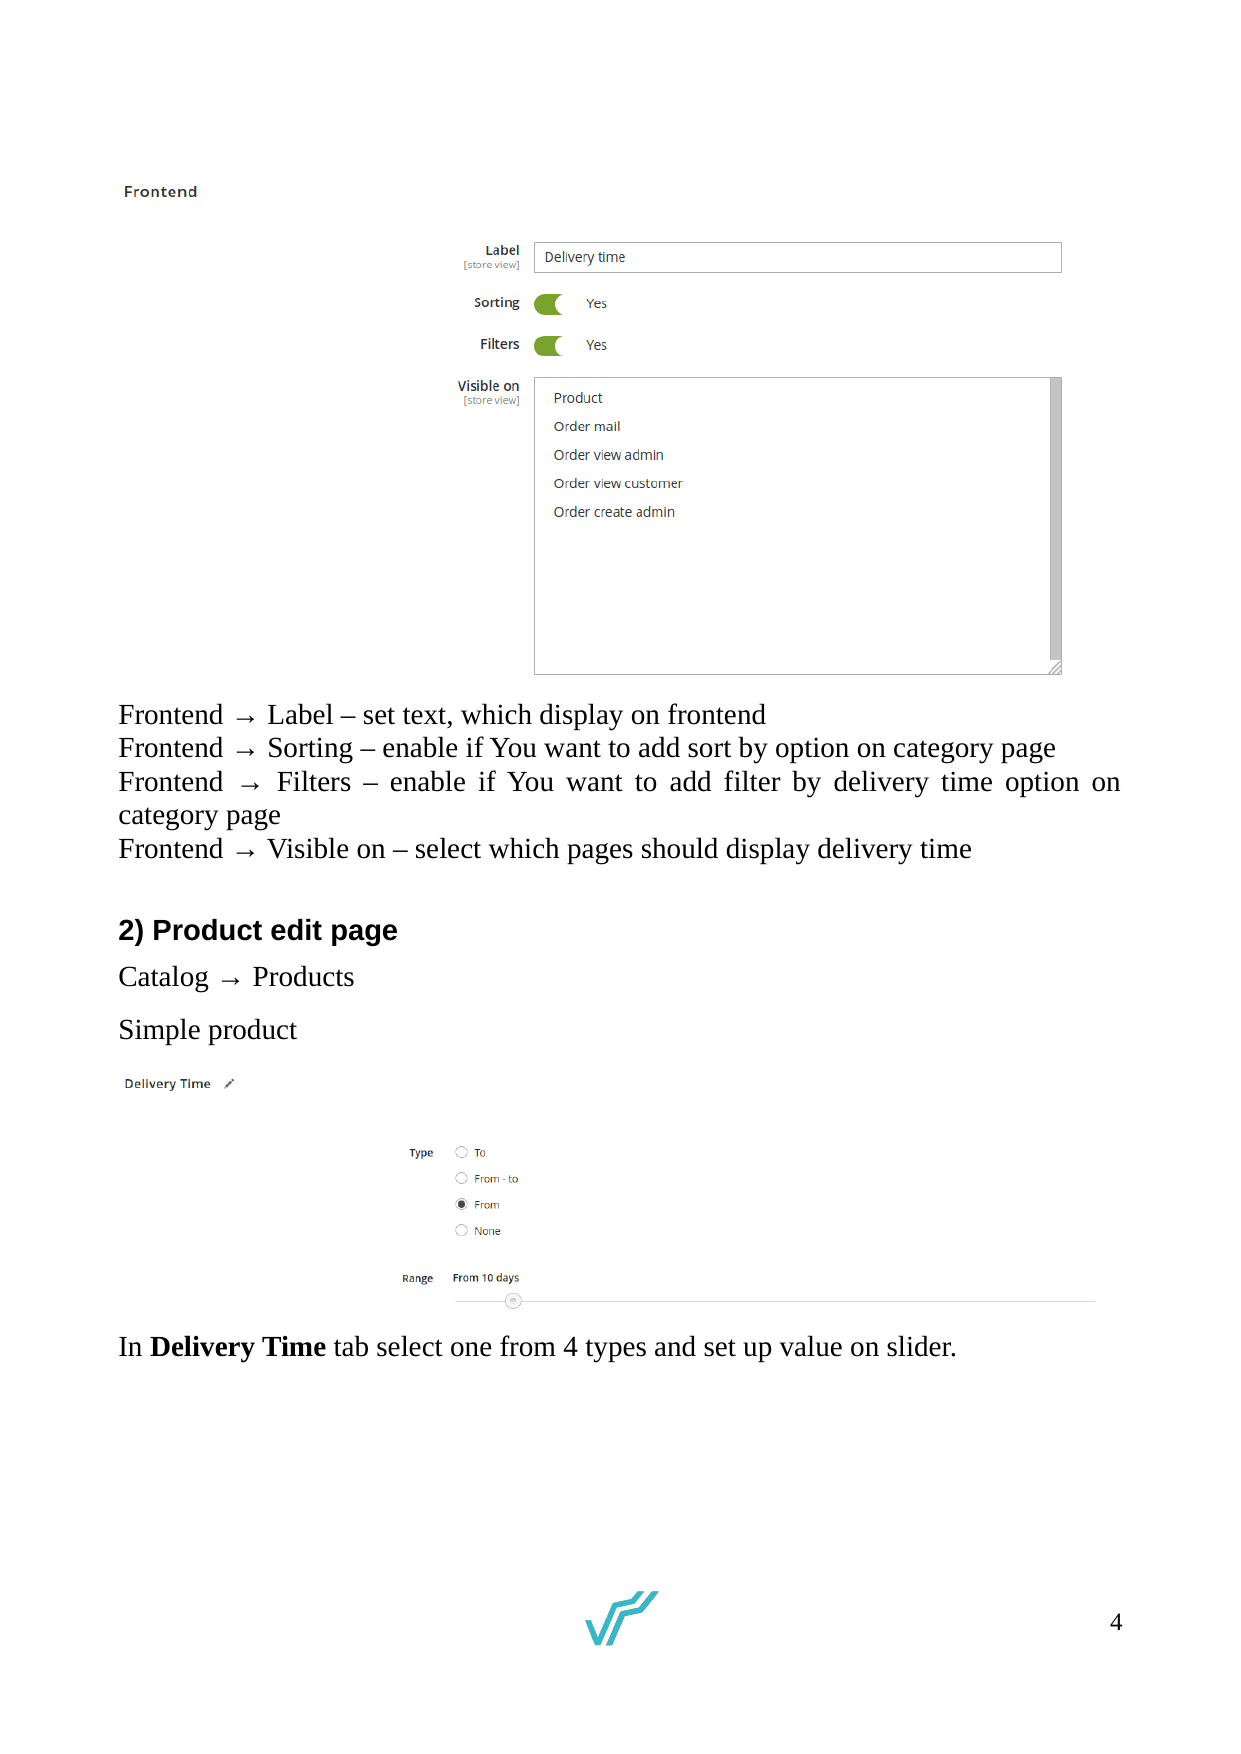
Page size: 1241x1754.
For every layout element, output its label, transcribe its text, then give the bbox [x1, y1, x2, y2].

picture [118, 1065, 1123, 1325]
text Frontend → Sorting – enable if You want to add sort by option on category page [118, 730, 1122, 764]
text Frontend → Visible on – select which pages should display delivery time [118, 831, 1122, 864]
picture [118, 176, 1123, 697]
text In Delivery Time tab select one from 4 types and set up value on slider. [118, 1325, 1122, 1363]
text Simple product [118, 1012, 1122, 1045]
text Frontend → Label – set text, which display on frontend [118, 697, 1122, 730]
picture [581, 1577, 660, 1656]
subtitle 2) Product edit page [118, 913, 1122, 946]
text Catalog → Products [118, 959, 1122, 992]
text Frontend → Filters – enable if You want to add filter by delivery time option on category page [118, 764, 1122, 831]
